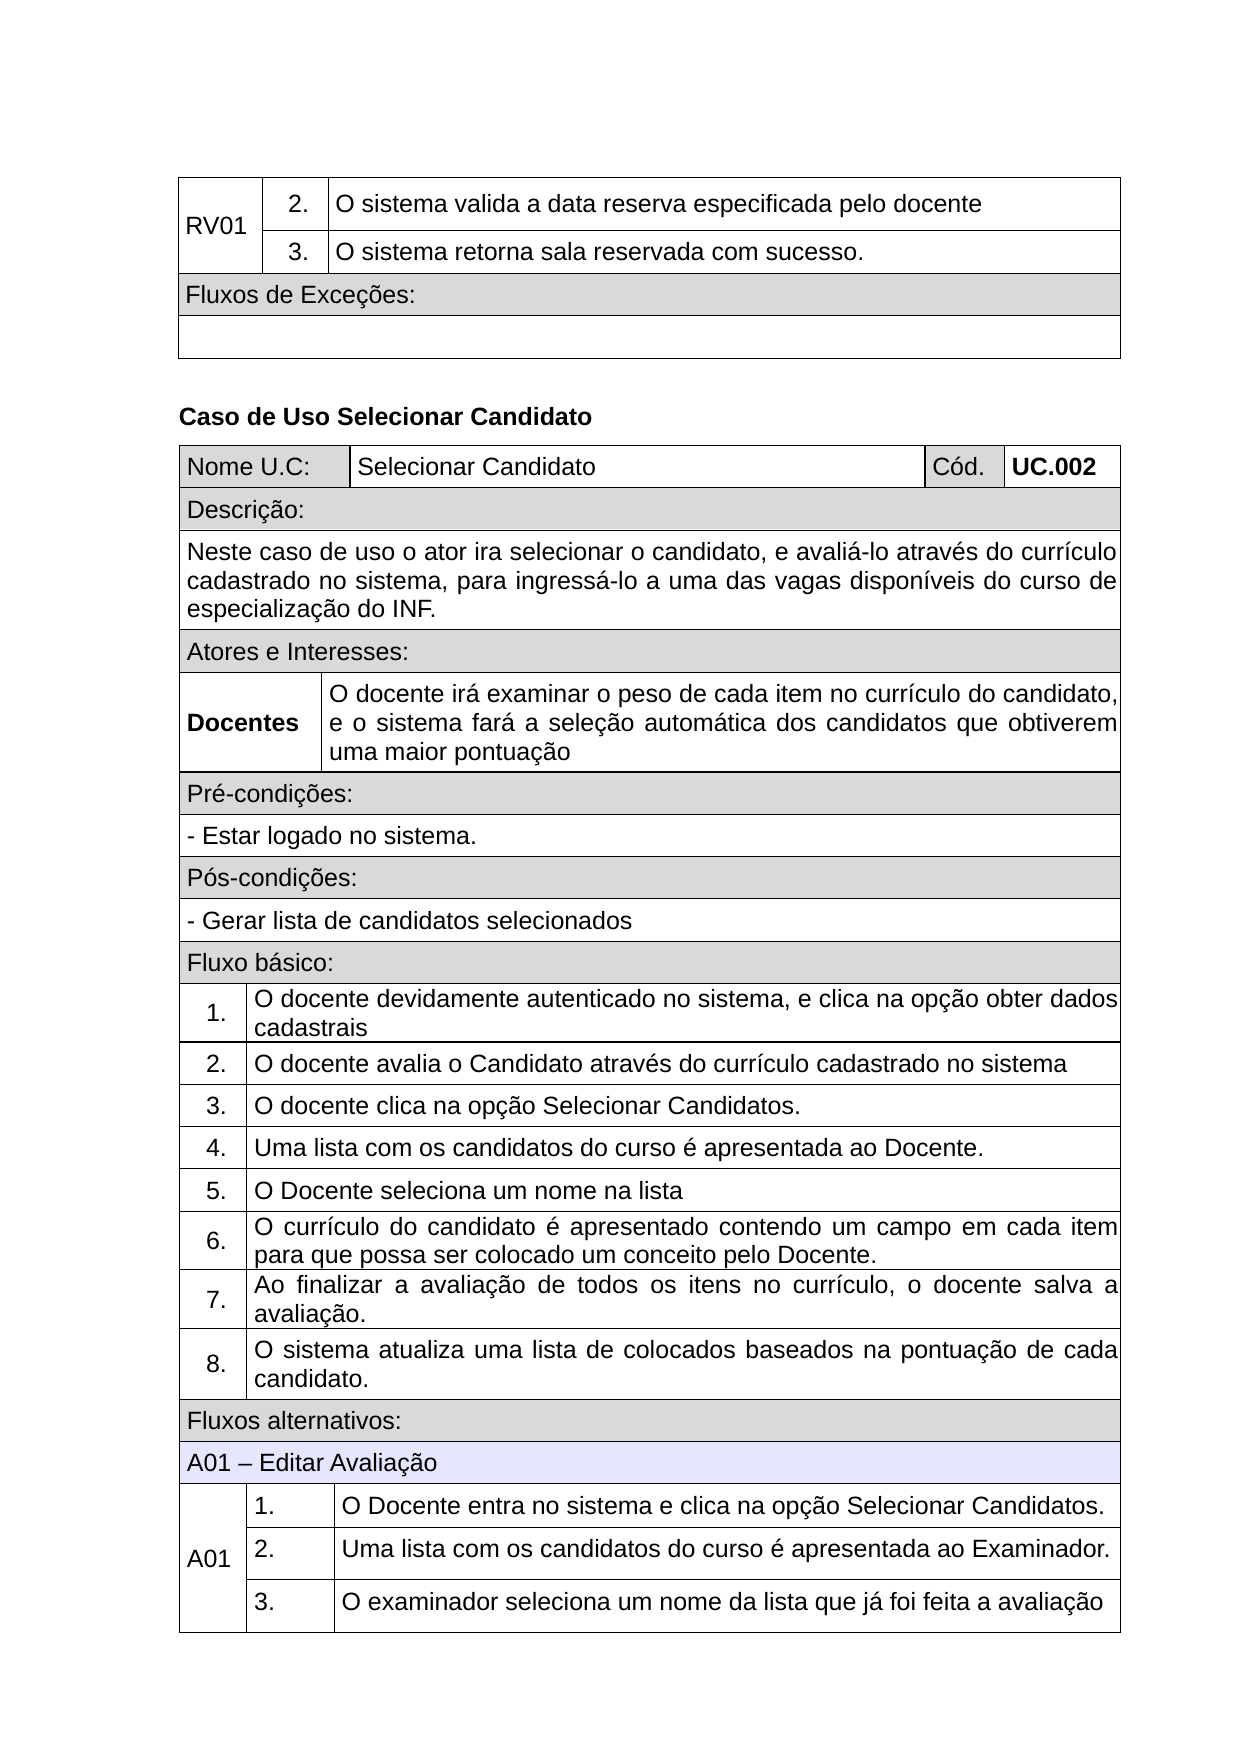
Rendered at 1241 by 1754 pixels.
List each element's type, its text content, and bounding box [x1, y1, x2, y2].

table_cell [1121, 1579, 1240, 1632]
subtitle Caso de Uso Selecionar Candidato [177, 402, 1122, 431]
table_cell O sistema retorna sala reservada com sucesso. [329, 231, 1120, 273]
table_cell RV01 [179, 178, 262, 273]
table_header Nome U.C: [180, 446, 349, 487]
table_cell [1121, 941, 1240, 983]
table_header Selecionar Candidato [351, 446, 924, 487]
table_cell Fluxo básico: [180, 942, 1120, 983]
table_cell [1121, 1269, 1240, 1328]
table_cell O sistema valida a data reserva especificada pelo docente [329, 178, 1120, 229]
table_cell 8. [180, 1329, 246, 1399]
table_cell Atores e Interesses: [180, 630, 1120, 672]
table_cell [1121, 530, 1240, 629]
table_cell [1121, 1211, 1240, 1269]
table_cell 1. [247, 1484, 334, 1527]
table_cell O Docente seleciona um nome na lista [247, 1169, 1120, 1211]
table_cell 2. [263, 178, 328, 229]
table_cell [1121, 672, 1240, 771]
table_cell [179, 316, 1120, 358]
table_cell [1121, 177, 1240, 229]
table_cell Pós-condições: [180, 857, 1120, 898]
table_cell Fluxos de Exceções: [179, 274, 1120, 315]
table_cell 4. [180, 1127, 246, 1168]
table_header Cód. [926, 446, 1004, 487]
table_cell [1121, 814, 1240, 856]
table_header UC.002 [1005, 446, 1120, 487]
table_cell O currículo do candidato é apresentado contendo um campo em cada item para que possa ser colocado um conceito pelo Docente. [247, 1212, 1120, 1269]
table_cell - Gerar lista de candidatos selecionados [180, 899, 1120, 941]
table_cell 5. [180, 1169, 246, 1211]
table_header [1121, 445, 1240, 487]
table_cell Ao finalizar a avaliação de todos os itens no currículo, o docente salva a avaliação. [247, 1270, 1120, 1328]
table_cell Descrição: [180, 488, 1120, 529]
table_cell O examinador seleciona um nome da lista que já foi feita a avaliação [335, 1580, 1120, 1632]
table_cell [1121, 1527, 1240, 1579]
table_cell Docentes [180, 673, 321, 771]
table_cell [1121, 1041, 1240, 1084]
table_cell [1121, 1328, 1240, 1399]
table_cell Pré-condições: [180, 773, 1120, 814]
table_cell [1121, 983, 1240, 1041]
table_cell 1. [180, 984, 246, 1041]
table_cell [1121, 771, 1240, 814]
table_cell [1121, 856, 1240, 898]
table_cell Fluxos alternativos: [180, 1400, 1120, 1441]
table_cell [1121, 1168, 1240, 1211]
table_cell 7. [180, 1270, 246, 1328]
table_cell 2. [247, 1528, 334, 1579]
table_cell A01 [180, 1484, 246, 1632]
table_cell 3. [180, 1085, 246, 1126]
table_cell O docente irá examinar o peso de cada item no currículo do candidato, e o sistema fará a seleção automática dos candidatos que obtiverem uma maior pontuação [322, 673, 1120, 771]
table_cell [1121, 1483, 1240, 1527]
table_cell [1121, 315, 1240, 358]
table_cell [1121, 898, 1240, 941]
table_cell [1121, 487, 1240, 529]
table_cell 2. [180, 1043, 246, 1084]
table_cell [1121, 230, 1240, 273]
table_cell O docente clica na opção Selecionar Candidatos. [247, 1085, 1120, 1126]
table_cell Neste caso de uso o ator ira selecionar o candidato, e avaliá-lo através do currículo cadastrado no sistema, para ingressá-lo a uma das vagas disponíveis do curso de especialização do INF. [180, 531, 1120, 629]
table_cell 3. [263, 231, 328, 273]
table_cell O docente devidamente autenticado no sistema, e clica na opção obter dados cadastrais [247, 984, 1120, 1041]
table_cell [1121, 1441, 1240, 1483]
table_cell O sistema atualiza uma lista de colocados baseados na pontuação de cada candidato. [247, 1329, 1120, 1399]
table_cell [1121, 1399, 1240, 1441]
table_cell Uma lista com os candidatos do curso é apresentada ao Docente. [247, 1127, 1120, 1168]
table_cell [1121, 1084, 1240, 1126]
table_cell O docente avalia o Candidato através do currículo cadastrado no sistema [247, 1043, 1120, 1084]
table_cell [1121, 1126, 1240, 1168]
table_cell Uma lista com os candidatos do curso é apresentada ao Examinador. [335, 1528, 1120, 1579]
table_cell [1121, 273, 1240, 315]
table_cell 3. [247, 1580, 334, 1632]
table_cell A01 – Editar Avaliação [180, 1442, 1120, 1483]
table_cell - Estar logado no sistema. [180, 815, 1120, 856]
table_cell O Docente entra no sistema e clica na opção Selecionar Candidatos. [335, 1484, 1120, 1527]
table_cell 6. [180, 1212, 246, 1269]
table_cell [1121, 629, 1240, 672]
